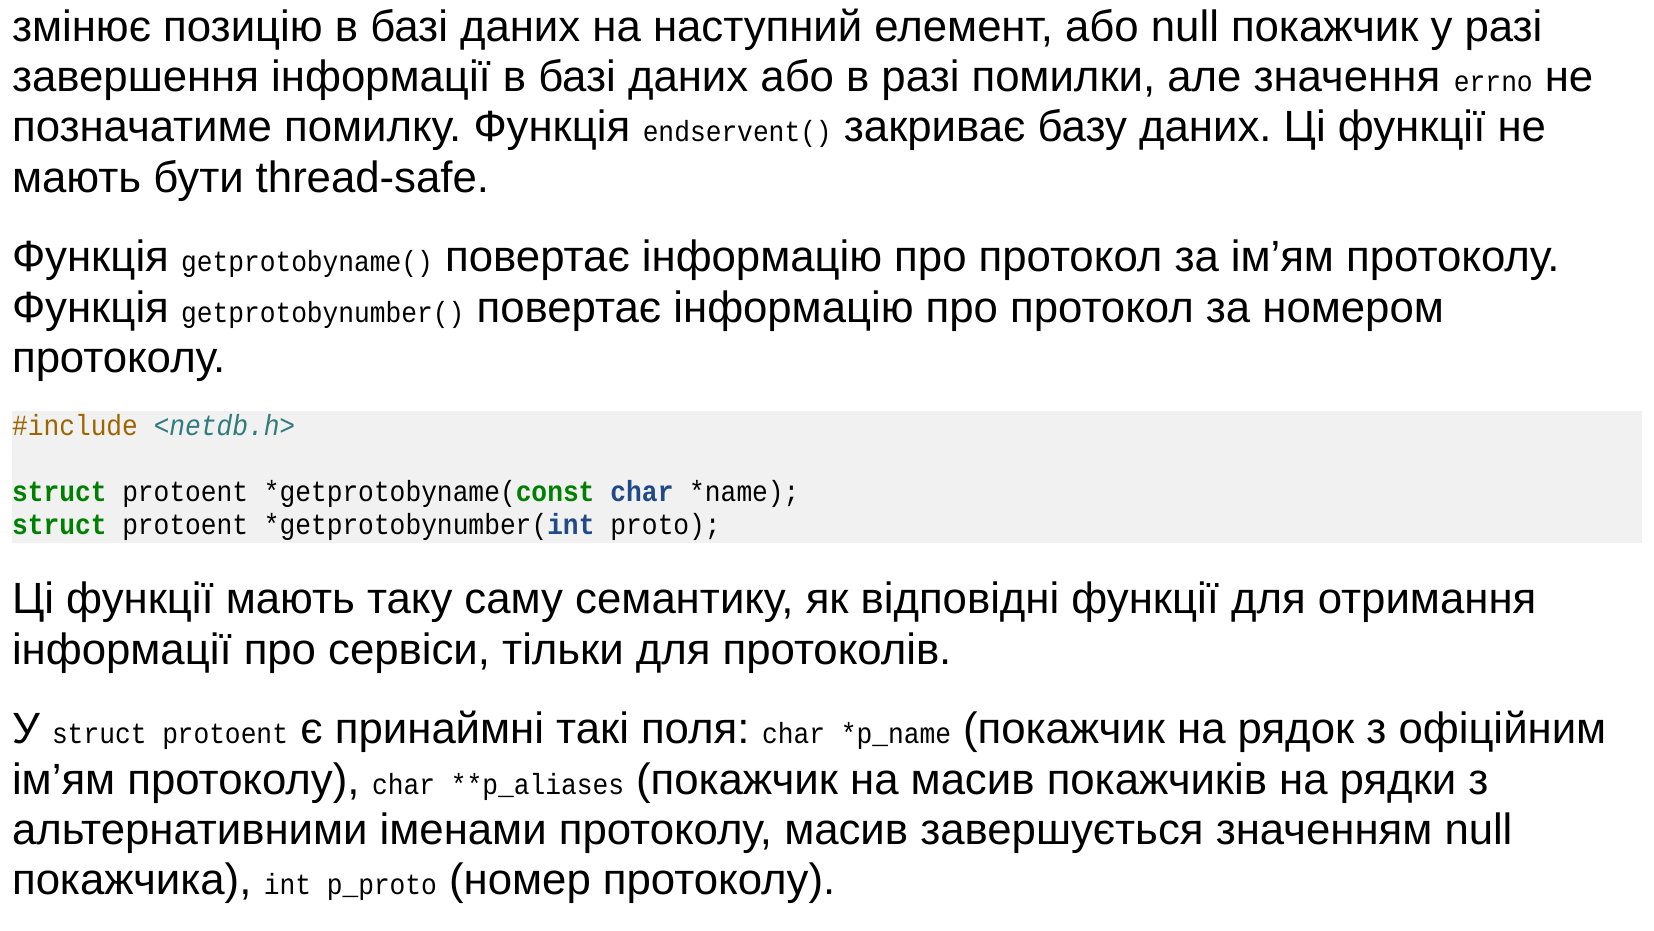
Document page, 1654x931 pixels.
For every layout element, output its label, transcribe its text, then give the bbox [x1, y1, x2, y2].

text Функція getprotobyname() повертає інформацію про протокол за ім’ям протоколу. Функція getprotobynumber() повертає інформацію про протокол за номером протоколу. [12, 231, 1642, 382]
text struct protoent *getprotobynumber(int proto); [12, 510, 1642, 543]
text У struct protoent є принаймні такі поля: char *p_name (покажчик на рядок з офіційним ім’ям протоколу), char **p_aliases (покажчик на масив покажчиків на рядки з альтернативними іменами протоколу, масив завершується значенням null покажчика), int p_proto (номер протоколу). [12, 703, 1642, 904]
text struct protoent *getprotobyname(const char *name); [12, 477, 1642, 510]
text Ці функції мають таку саму семантику, як відповідні функції для отримання інформації про сервіси, тільки для протоколів. [12, 573, 1642, 673]
text змінює позицію в базі даних на наступний елемент, або null покажчик у разі завершення інформації в базі даних або в разі помилки, але значення errno не позначатиме помилку. Функція endservent() закриває базу даних. Ці функції не мають бути thread-safe. [12, 0, 1642, 201]
text #include <netdb.h> [12, 411, 1642, 444]
